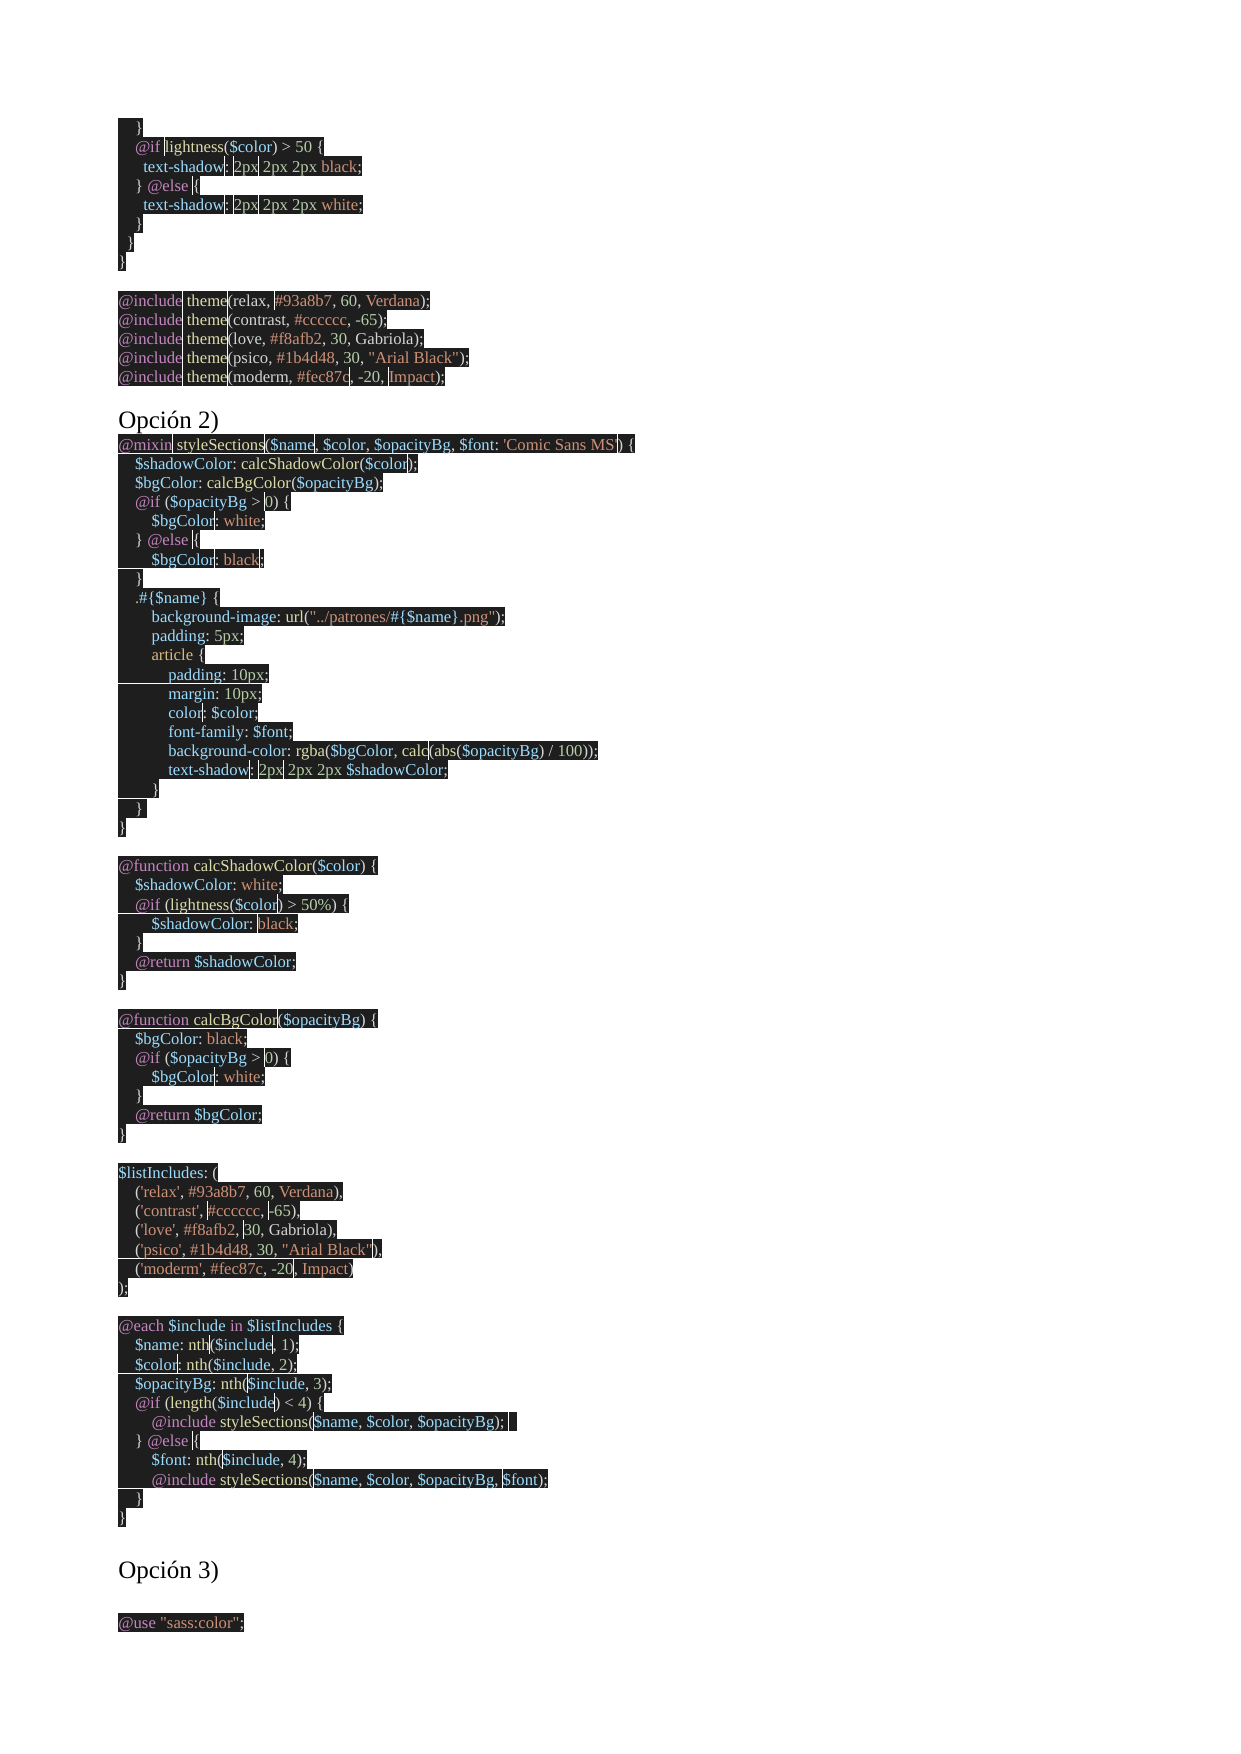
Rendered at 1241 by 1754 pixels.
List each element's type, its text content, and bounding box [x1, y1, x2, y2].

text @if (lightness($color) > 50%) { [118, 894, 1122, 913]
text .#{$name} { [118, 588, 1122, 607]
text } [118, 1086, 1122, 1105]
text $opacityBg: nth($include, 3); [118, 1373, 1122, 1393]
text color: $color; [118, 703, 1122, 722]
text @include theme(love, #f8afb2, 30, Gabriola); [118, 329, 1122, 348]
text @include theme(moderm, #fec87c, -20, Impact); [118, 367, 1122, 386]
text $bgColor: black; [118, 1028, 1122, 1048]
text } [118, 818, 1122, 837]
text padding: 10px; [118, 664, 1122, 683]
text $bgColor: calcBgColor($opacityBg); [118, 473, 1122, 492]
text @use "sass:color"; [118, 1613, 1122, 1632]
text } [118, 1508, 1122, 1527]
text ); [118, 1278, 1122, 1297]
text } [118, 1488, 1122, 1508]
text article { [118, 645, 1122, 664]
text text-shadow: 2px 2px 2px $shadowColor; [118, 760, 1122, 779]
text $listIncludes: ( [118, 1163, 1122, 1182]
text $bgColor: black; [118, 549, 1122, 568]
text } [118, 252, 1122, 271]
text } @else { [118, 1431, 1122, 1450]
text $name: nth($include, 1); [118, 1335, 1122, 1354]
text } [118, 233, 1122, 252]
text @include theme(relax, #93a8b7, 60, Verdana); [118, 291, 1122, 310]
text } [118, 1124, 1122, 1143]
text @function calcBgColor($opacityBg) { [118, 1009, 1122, 1028]
text } [118, 214, 1122, 233]
text ('relax', #93a8b7, 60, Verdana), [118, 1182, 1122, 1201]
text Opción 2) [118, 406, 1122, 434]
text $shadowColor: black; [118, 913, 1122, 933]
text @each $include in $listIncludes { [118, 1316, 1122, 1335]
text } [118, 798, 1122, 818]
text @mixin styleSections($name, $color, $opacityBg, $font: 'Comic Sans MS') { [118, 434, 1122, 453]
text @if ($opacityBg > 0) { [118, 1048, 1122, 1067]
text text-shadow: 2px 2px 2px white; [118, 195, 1122, 214]
text $color: nth($include, 2); [118, 1354, 1122, 1373]
text ('love', #f8afb2, 30, Gabriola), [118, 1220, 1122, 1239]
text $bgColor: white; [118, 1067, 1122, 1086]
text } [118, 779, 1122, 798]
text ('psico', #1b4d48, 30, "Arial Black"), [118, 1239, 1122, 1258]
text @include styleSections($name, $color, $opacityBg); [118, 1412, 1122, 1431]
text @if lightness($color) > 50 { [118, 137, 1122, 156]
text padding: 5px; [118, 626, 1122, 645]
text @return $shadowColor; [118, 952, 1122, 971]
text @include theme(psico, #1b4d48, 30, "Arial Black"); [118, 348, 1122, 367]
text @include styleSections($name, $color, $opacityBg, $font); [118, 1469, 1122, 1488]
text } [118, 118, 1122, 137]
text @include theme(contrast, #cccccc, -65); [118, 310, 1122, 329]
text $font: nth($include, 4); [118, 1450, 1122, 1469]
text $bgColor: white; [118, 511, 1122, 530]
text @function calcShadowColor($color) { [118, 856, 1122, 875]
text } [118, 933, 1122, 952]
text @if ($opacityBg > 0) { [118, 492, 1122, 511]
text text-shadow: 2px 2px 2px black; [118, 156, 1122, 176]
text $shadowColor: calcShadowColor($color); [118, 453, 1122, 473]
text ('contrast', #cccccc, -65), [118, 1201, 1122, 1220]
text $shadowColor: white; [118, 875, 1122, 894]
text background-color: rgba($bgColor, calc(abs($opacityBg) / 100)); [118, 741, 1122, 760]
text background-image: url("../patrones/#{$name}.png"); [118, 607, 1122, 626]
text margin: 10px; [118, 683, 1122, 703]
text } [118, 568, 1122, 588]
text ('moderm', #fec87c, -20, Impact) [118, 1258, 1122, 1278]
text @return $bgColor; [118, 1105, 1122, 1124]
text } [118, 971, 1122, 990]
text Opción 3) [118, 1556, 1122, 1584]
text @if (length($include) < 4) { [118, 1393, 1122, 1412]
text } @else { [118, 530, 1122, 549]
text } @else { [118, 176, 1122, 195]
text font-family: $font; [118, 722, 1122, 741]
